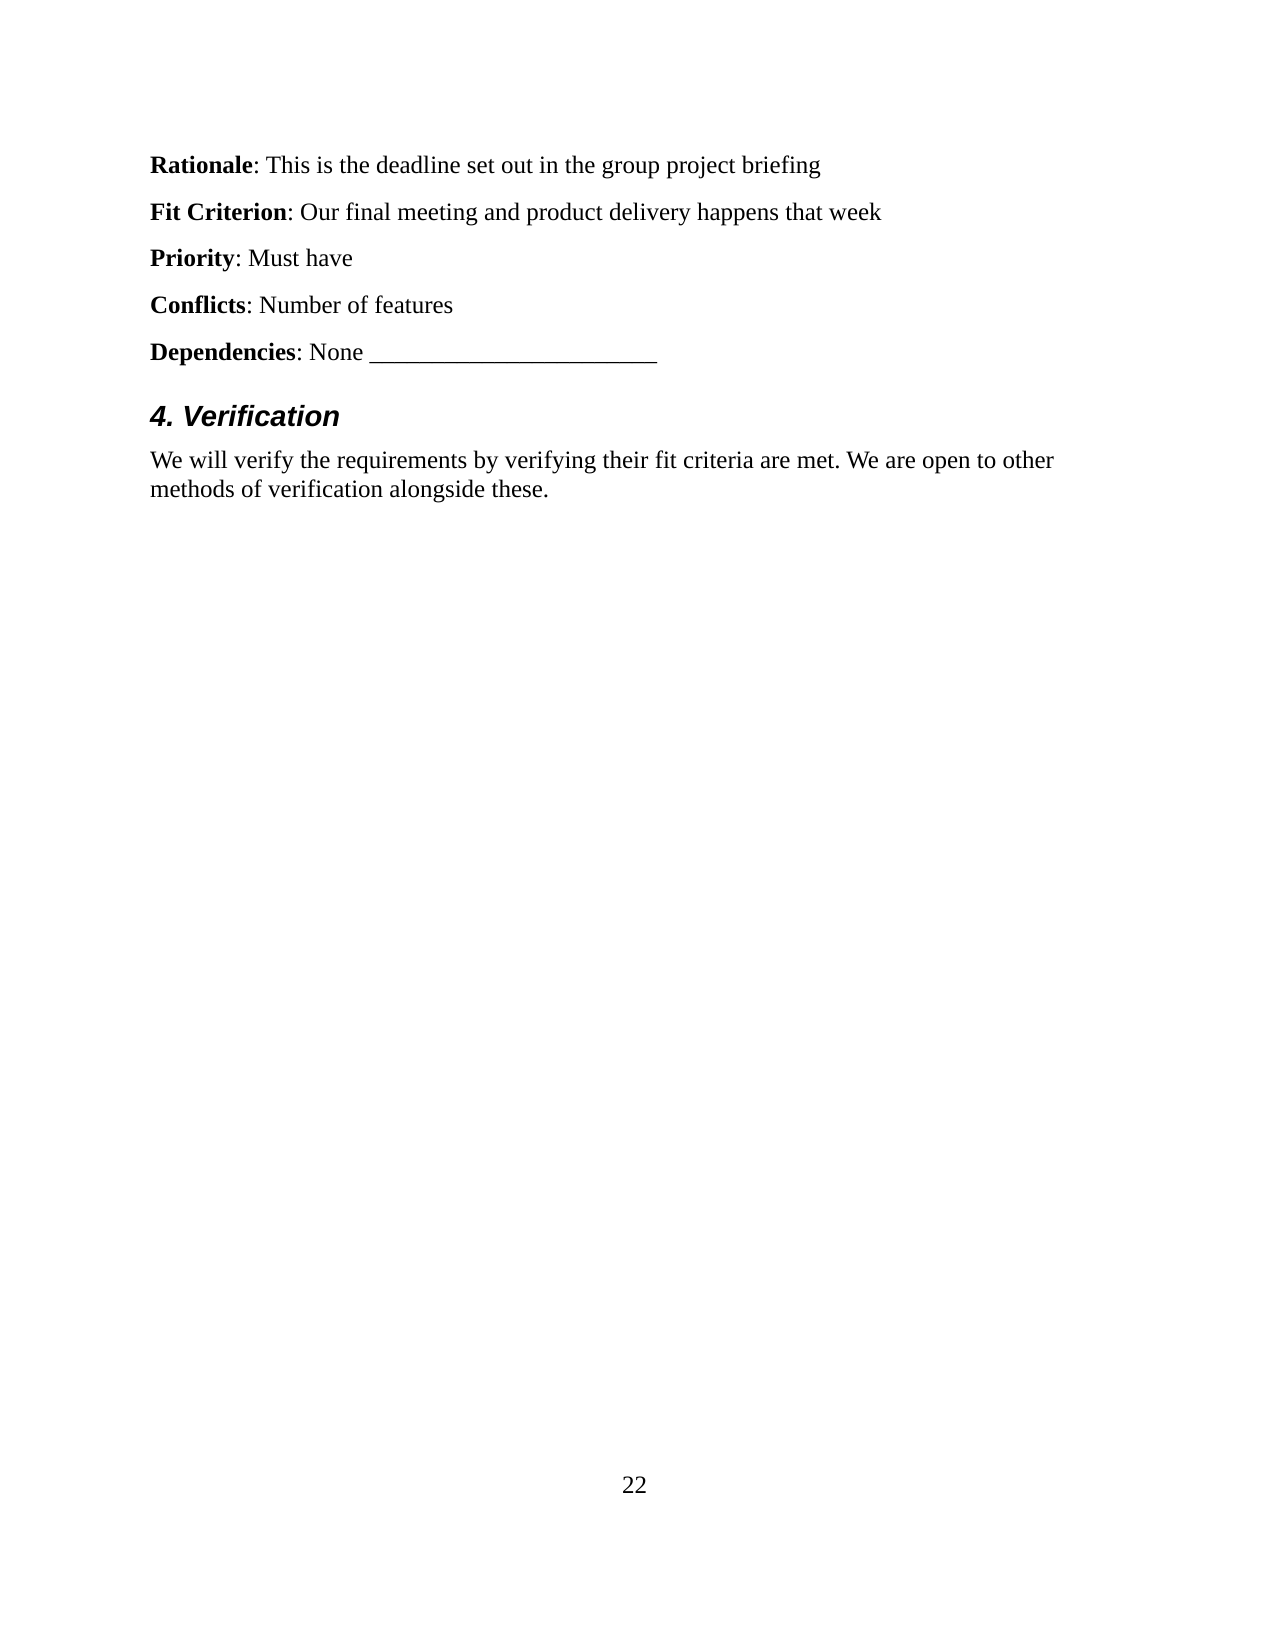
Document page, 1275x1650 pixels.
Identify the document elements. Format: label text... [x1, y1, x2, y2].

text We will verify the requirements by verifying their fit criteria are met. We are open to other methods of verification alongside these. [150, 445, 1125, 503]
text Conflicts: Number of features [150, 290, 1125, 319]
text Dependencies: None _______________________ [150, 337, 1125, 365]
text Priority: Must have [150, 243, 1125, 272]
subtitle 4. Verification [150, 399, 1125, 433]
text Fit Criterion: Our final meeting and product delivery happens that week [150, 197, 1125, 225]
text Rationale: This is the deadline set out in the group project briefing [150, 150, 1125, 179]
